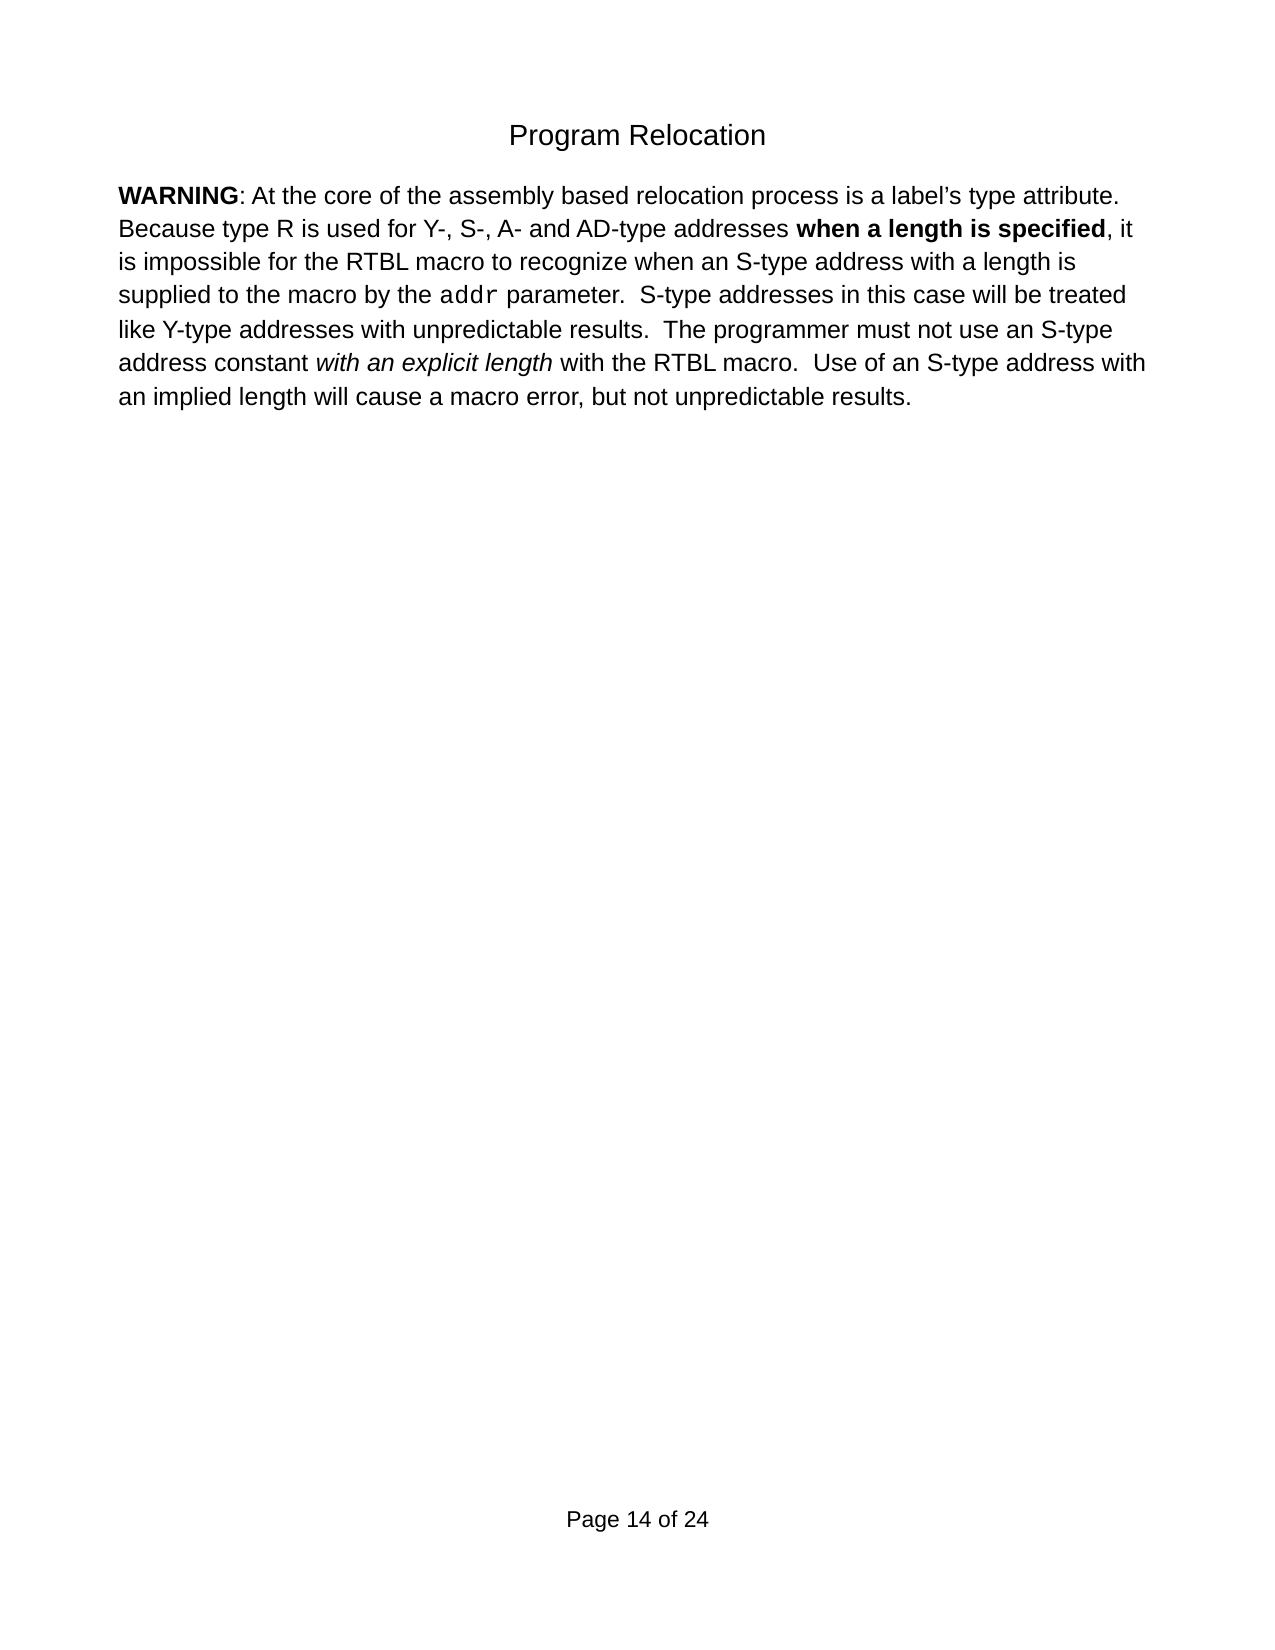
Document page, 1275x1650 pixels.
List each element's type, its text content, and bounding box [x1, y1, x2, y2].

text WARNING: At the core of the assembly based relocation process is a label’s type attribute. Because type R is used for Y-, S-, A- and AD-type addresses when a length is specified, it is impossible for the RTBL macro to recognize when an S-type address with a length is supplied to the macro by the addr parameter. S-type addresses in this case will be treated like Y-type addresses with unpredictable results. The programmer must not use an S-type address constant with an explicit length with the RTBL macro. Use of an S-type address with an implied length will cause a macro error, but not unpredictable results. [118, 181, 1157, 410]
